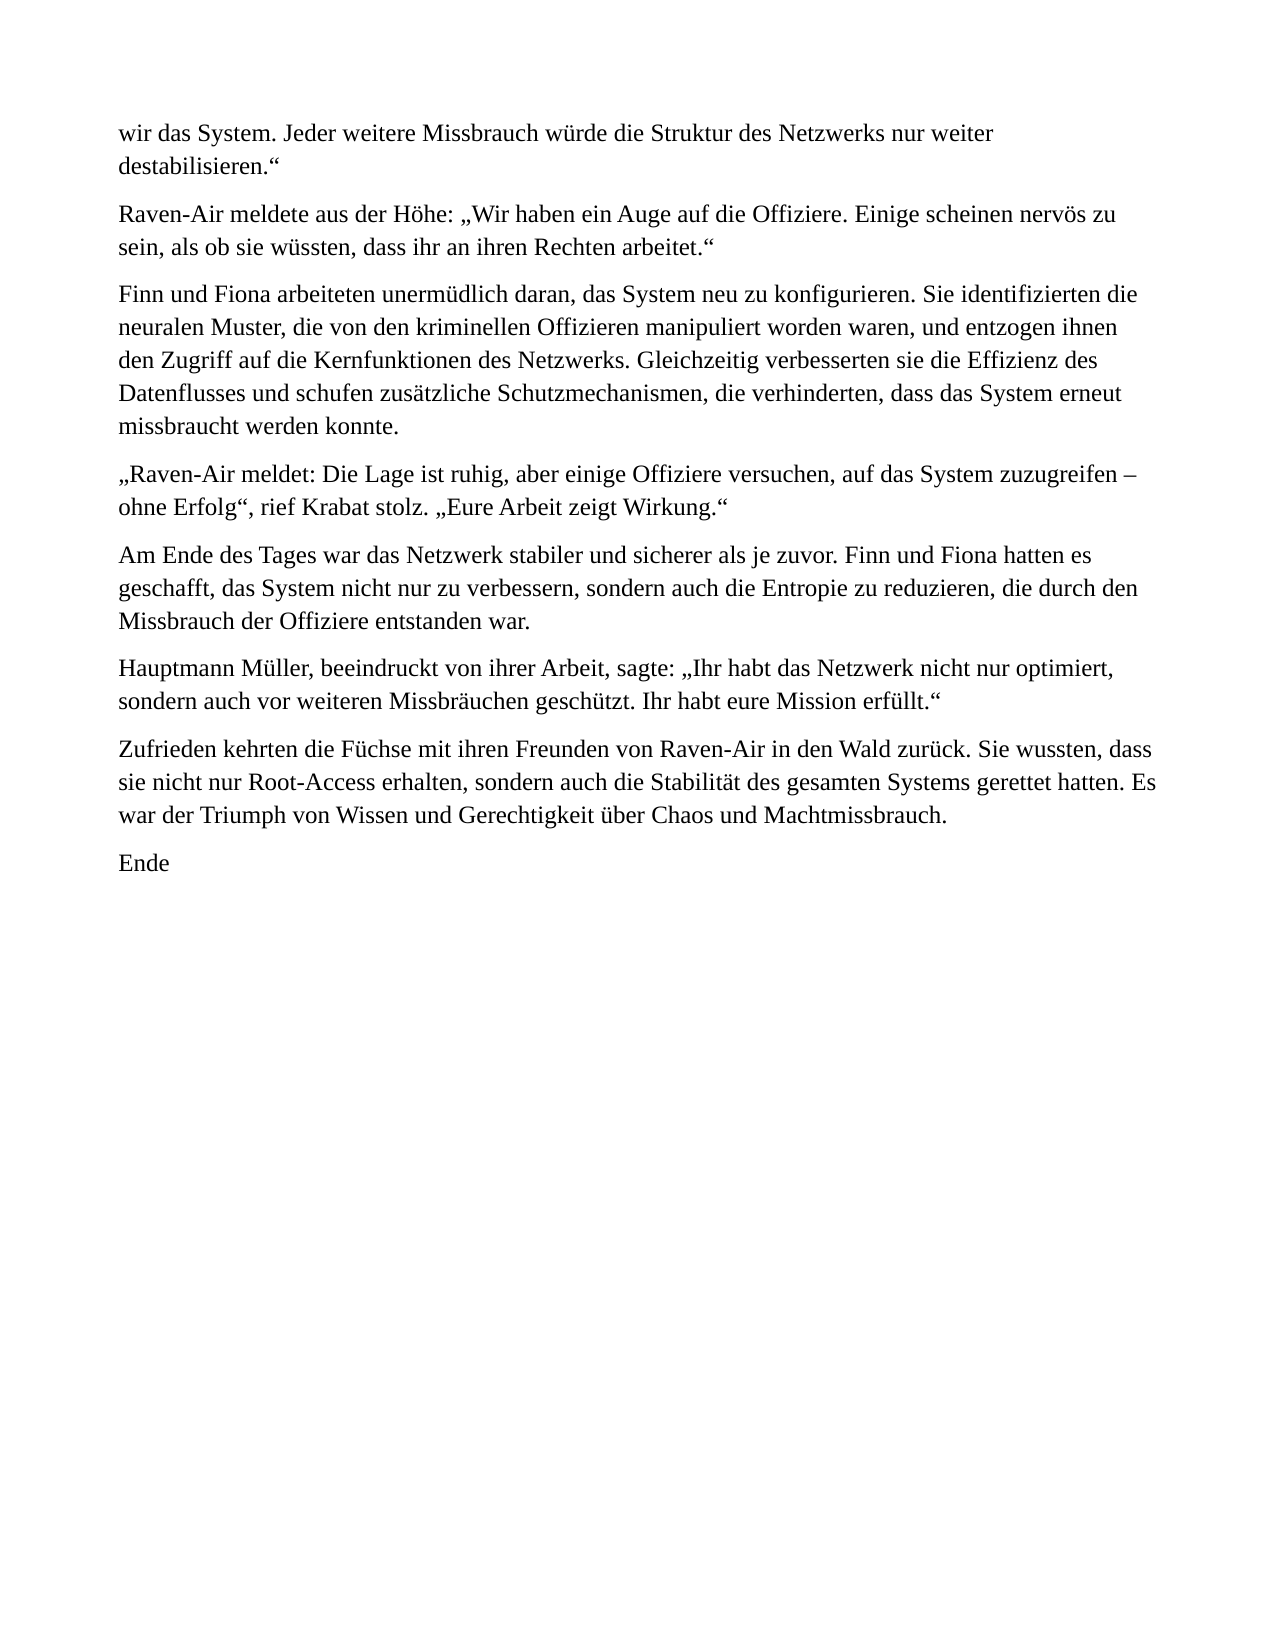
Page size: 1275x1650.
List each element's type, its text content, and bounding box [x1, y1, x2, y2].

text Raven-Air meldete aus der Höhe: „Wir haben ein Auge auf die Offiziere. Einige scheinen nervös zu sein, als ob sie wüssten, dass ihr an ihren Rechten arbeitet.“ [118, 199, 1157, 261]
text „Raven-Air meldet: Die Lage ist ruhig, aber einige Offiziere versuchen, auf das System zuzugreifen – ohne Erfolg“, rief Krabat stolz. „Eure Arbeit zeigt Wirkung.“ [118, 459, 1157, 521]
text wir das System. Jeder weitere Missbrauch würde die Struktur des Netzwerks nur weiter destabilisieren.“ [118, 118, 1157, 180]
text Am Ende des Tages war das Netzwerk stabiler und sicherer als je zuvor. Finn und Fiona hatten es geschafft, das System nicht nur zu verbessern, sondern auch die Entropie zu reduzieren, die durch den Missbrauch der Offiziere entstanden war. [118, 540, 1157, 634]
text Zufrieden kehrten die Füchse mit ihren Freunden von Raven-Air in den Wald zurück. Sie wussten, dass sie nicht nur Root-Access erhalten, sondern auch die Stabilität des gesamten Systems gerettet hatten. Es war der Triumph von Wissen und Gerechtigkeit über Chaos und Machtmissbrauch. [118, 734, 1157, 829]
text Ende [118, 848, 1157, 876]
text Hauptmann Müller, beeindruckt von ihrer Arbeit, sagte: „Ihr habt das Netzwerk nicht nur optimiert, sondern auch vor weiteren Missbräuchen geschützt. Ihr habt eure Mission erfüllt.“ [118, 653, 1157, 715]
text Finn und Fiona arbeiteten unermüdlich daran, das System neu zu konfigurieren. Sie identifizierten die neuralen Muster, die von den kriminellen Offizieren manipuliert worden waren, und entzogen ihnen den Zugriff auf die Kernfunktionen des Netzwerks. Gleichzeitig verbesserten sie die Effizienz des Datenflusses und schufen zusätzliche Schutzmechanismen, die verhinderten, dass das System erneut missbraucht werden konnte. [118, 279, 1157, 440]
